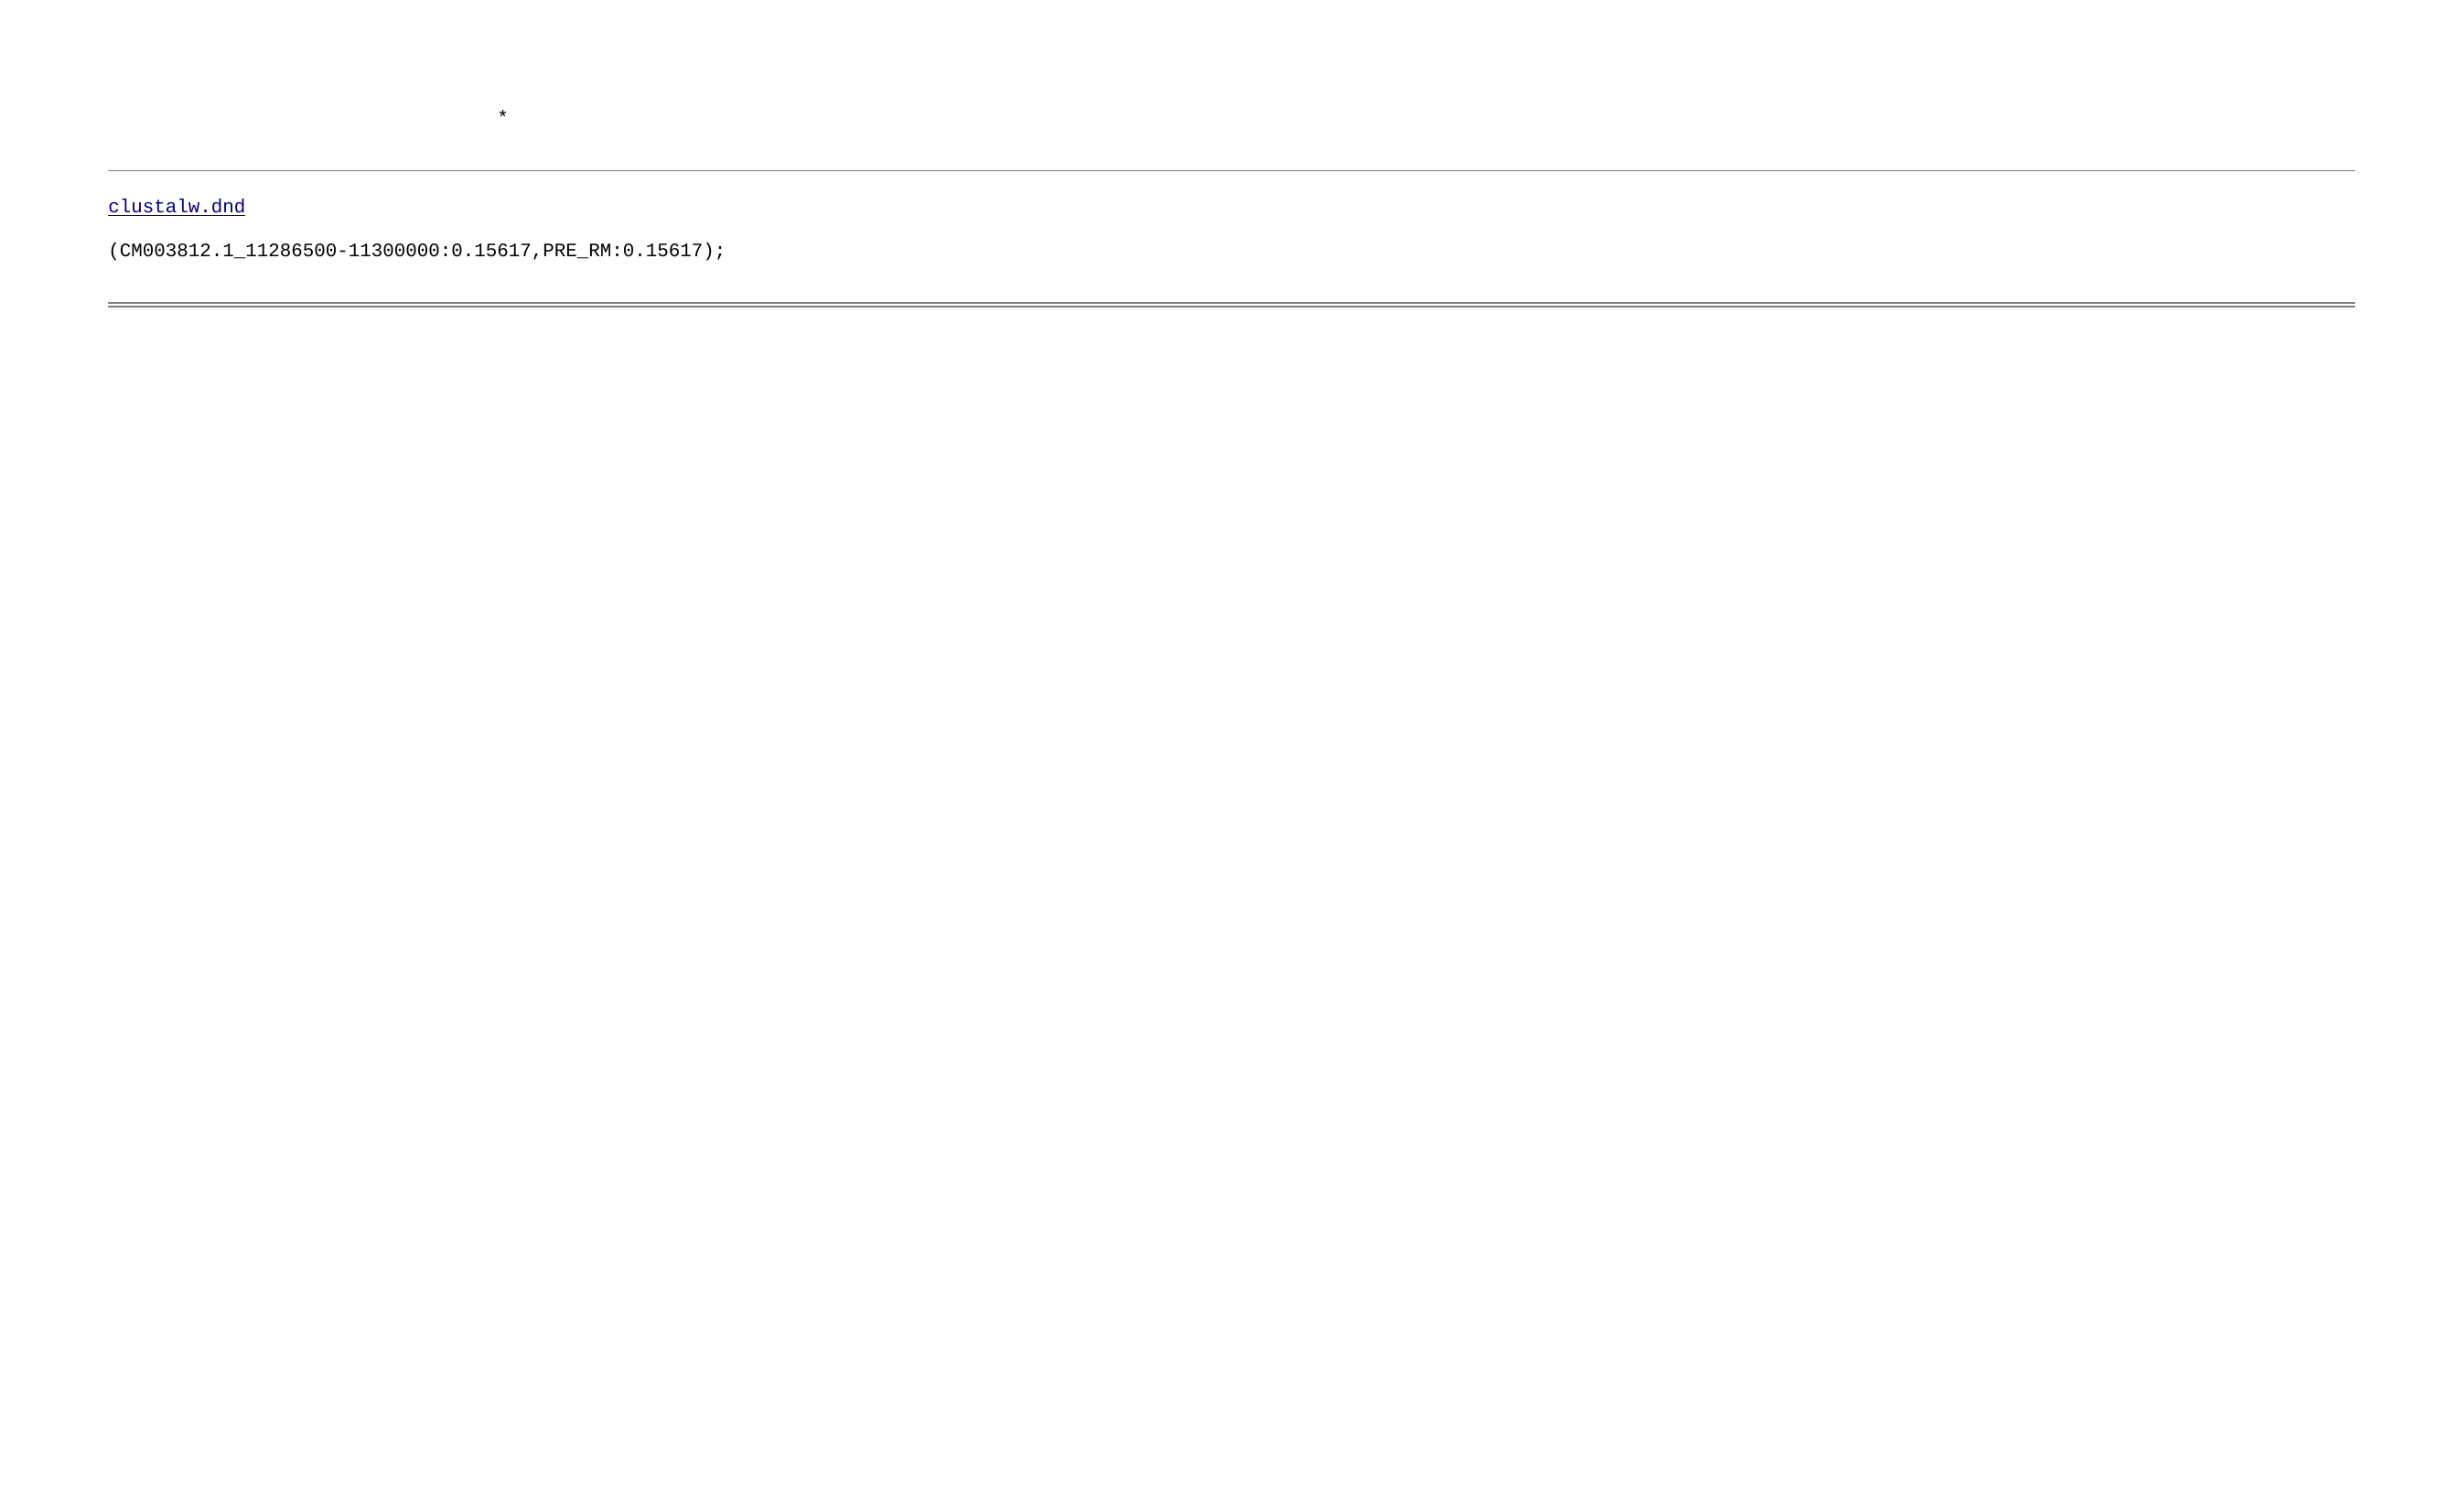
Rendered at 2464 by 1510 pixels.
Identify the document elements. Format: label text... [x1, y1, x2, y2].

text clustalw.dnd [108, 197, 2355, 219]
text * [108, 108, 2355, 130]
text (CM003812.1_11286500-11300000:0.15617,PRE_RM:0.15617); [108, 241, 2355, 262]
